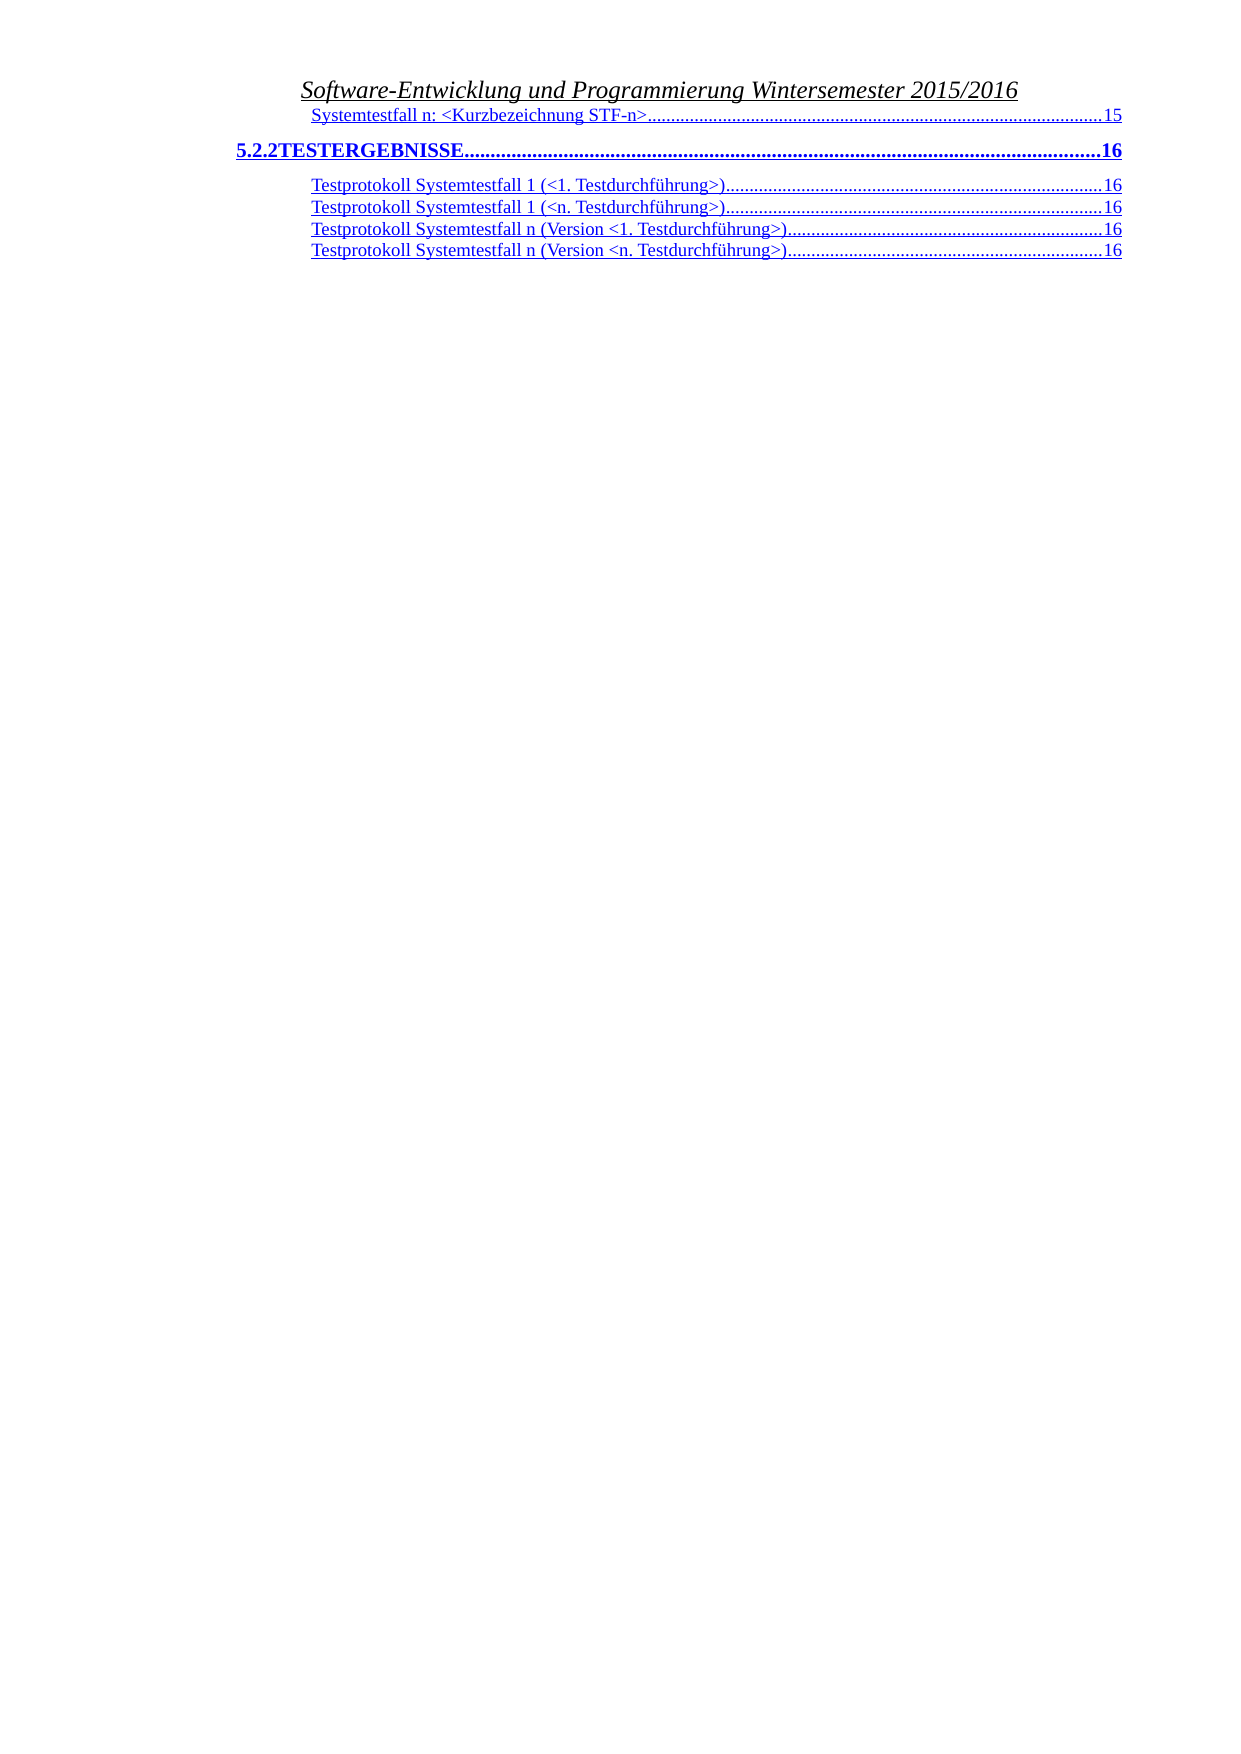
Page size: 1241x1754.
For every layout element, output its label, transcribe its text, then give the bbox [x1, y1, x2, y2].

text 5.2.2Testergebnisse 16 [236, 138, 1122, 159]
text Systemtestfall n: <Kurzbezeichnung STF-n> 15 [311, 104, 1122, 122]
text Testprotokoll Systemtestfall n (Version <n. Testdurchführung>) 16 [311, 239, 1122, 258]
text Testprotokoll Systemtestfall n (Version <1. Testdurchführung>) 16 [311, 217, 1122, 236]
text Testprotokoll Systemtestfall 1 (<1. Testdurchführung>) 16 [311, 174, 1122, 193]
text Testprotokoll Systemtestfall 1 (<n. Testdurchführung>) 16 [311, 196, 1122, 215]
